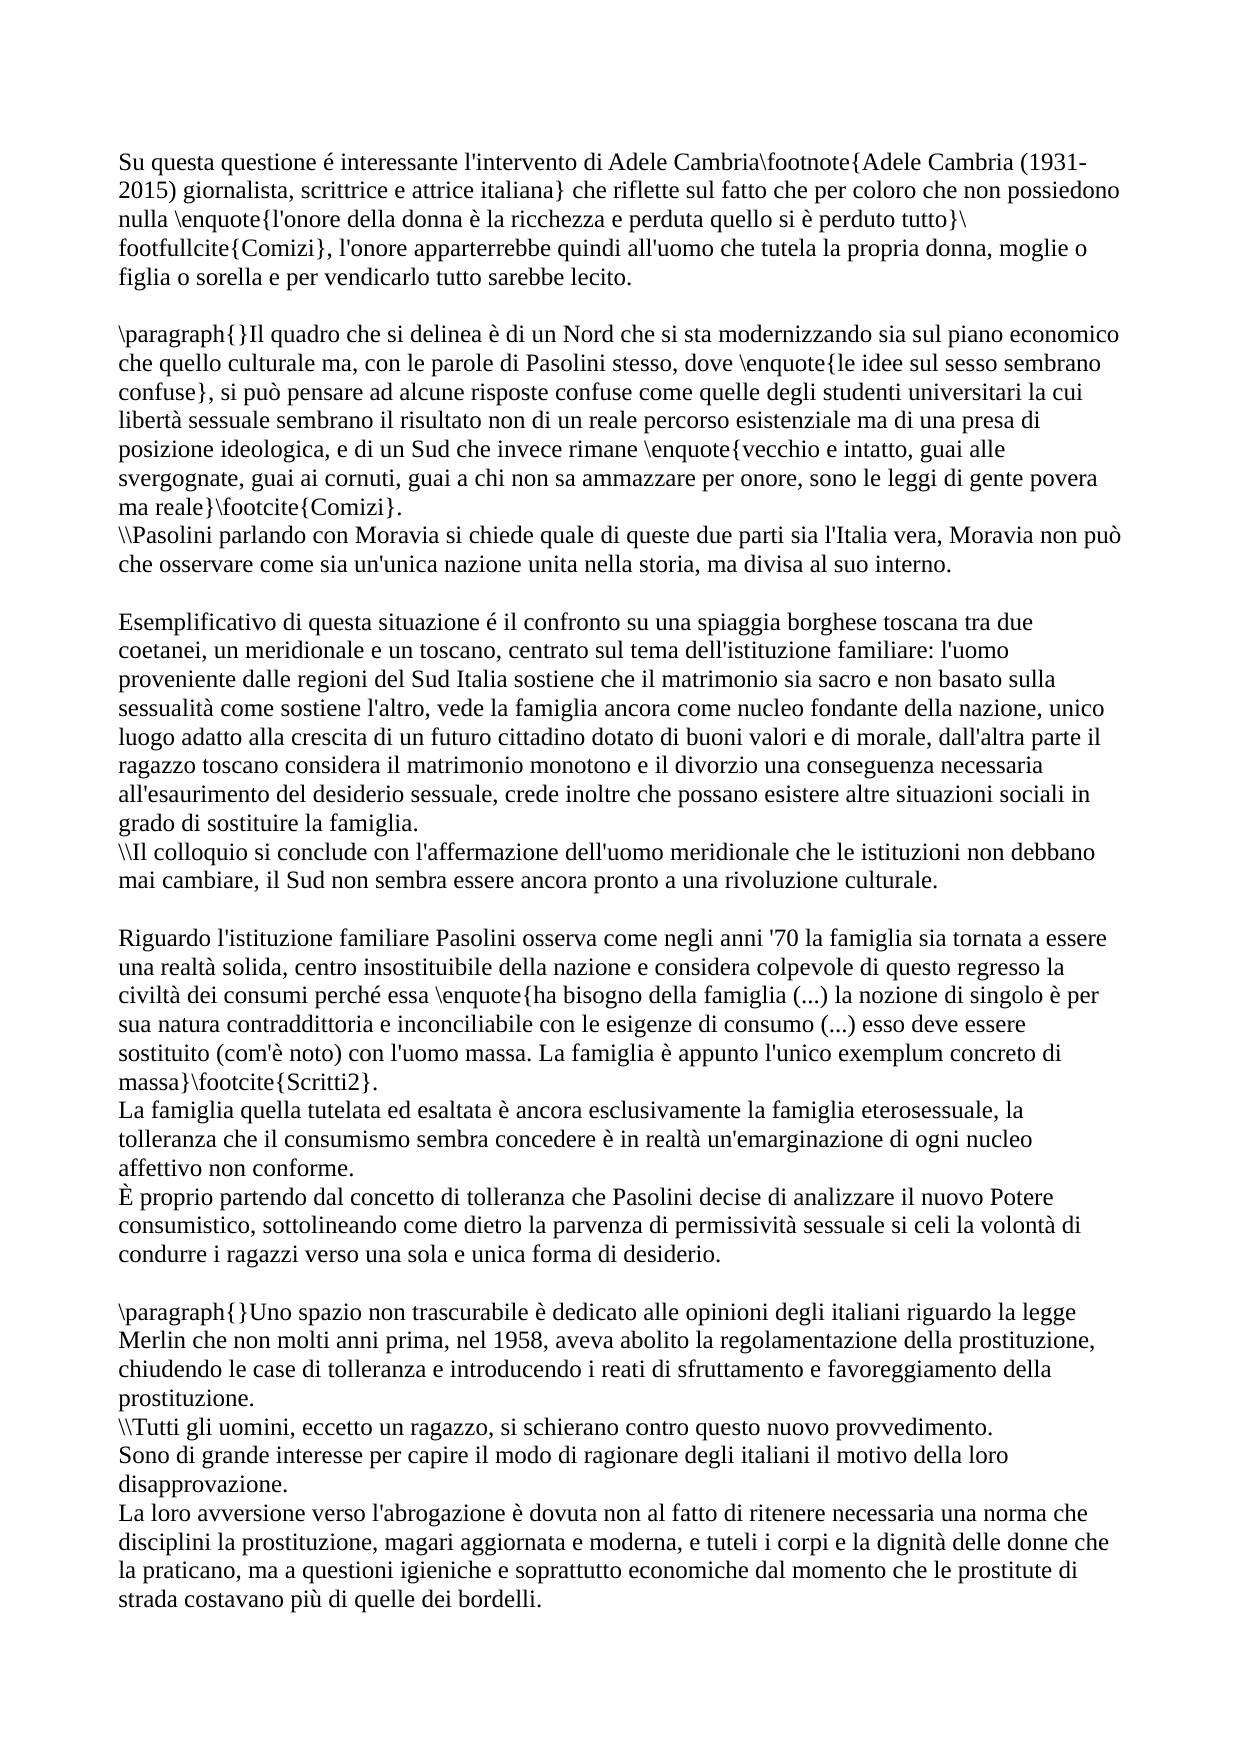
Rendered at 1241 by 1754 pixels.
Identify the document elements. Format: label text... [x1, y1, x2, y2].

text Su questa questione é interessante l'intervento di Adele Cambria\footnote{Adele Cambria (1931-2015) giornalista, scrittrice e attrice italiana} che riflette sul fatto che per coloro che non possiedono nulla \enquote{l'onore della donna è la ricchezza e perduta quello si è perduto tutto}\footfullcite{Comizi}, l'onore apparterrebbe quindi all'uomo che tutela la propria donna, moglie o figlia o sorella e per vendicarlo tutto sarebbe lecito. \paragraph{}Il quadro che si delinea è di un Nord che si sta modernizzando sia sul piano economico che quello culturale ma, con le parole di Pasolini stesso, dove \enquote{le idee sul sesso sembrano confuse}, si può pensare ad alcune risposte confuse come quelle degli studenti universitari la cui libertà sessuale sembrano il risultato non di un reale percorso esistenziale ma di una presa di posizione ideologica, e di un Sud che invece rimane \enquote{vecchio e intatto, guai alle svergognate, guai ai cornuti, guai a chi non sa ammazzare per onore, sono le leggi di gente povera ma reale}\footcite{Comizi}. \\Pasolini parlando con Moravia si chiede quale di queste due parti sia l'Italia vera, Moravia non può che osservare come sia un'unica nazione unita nella storia, ma divisa al suo interno. Esemplificativo di questa situazione é il confronto su una spiaggia borghese toscana tra due coetanei, un meridionale e un toscano, centrato sul tema dell'istituzione familiare: l'uomo proveniente dalle regioni del Sud Italia sostiene che il matrimonio sia sacro e non basato sulla sessualità come sostiene l'altro, vede la famiglia ancora come nucleo fondante della nazione, unico luogo adatto alla crescita di un futuro cittadino dotato di buoni valori e di morale, dall'altra parte il ragazzo toscano considera il matrimonio monotono e il divorzio una conseguenza necessaria all'esaurimento del desiderio sessuale, crede inoltre che possano esistere altre situazioni sociali in grado di sostituire la famiglia. \\Il colloquio si conclude con l'affermazione dell'uomo meridionale che le istituzioni non debbano mai cambiare, il Sud non sembra essere ancora pronto a una rivoluzione culturale. Riguardo l'istituzione familiare Pasolini osserva come negli anni '70 la famiglia sia tornata a essere una realtà solida, centro insostituibile della nazione e considera colpevole di questo regresso la civiltà dei consumi perché essa \enquote{ha bisogno della famiglia (...) la nozione di singolo è per sua natura contraddittoria e inconciliabile con le esigenze di consumo (...) esso deve essere sostituito (com'è noto) con l'uomo massa. La famiglia è appunto l'unico exemplum concreto di massa}\footcite{Scritti2}. La famiglia quella tutelata ed esaltata è ancora esclusivamente la famiglia eterosessuale, la tolleranza che il consumismo sembra concedere è in realtà un'emarginazione di ogni nucleo affettivo non conforme. È proprio partendo dal concetto di tolleranza che Pasolini decise di analizzare il nuovo Potere consumistico, sottolineando come dietro la parvenza di permissività sessuale si celi la volontà di condurre i ragazzi verso una sola e unica forma di desiderio. \paragraph{}Uno spazio non trascurabile è dedicato alle opinioni degli italiani riguardo la legge Merlin che non molti anni prima, nel 1958, aveva abolito la regolamentazione della prostituzione, chiudendo le case di tolleranza e introducendo i reati di sfruttamento e favoreggiamento della prostituzione. \\Tutti gli uomini, eccetto un ragazzo, si schierano contro questo nuovo provvedimento. Sono di grande interesse per capire il modo di ragionare degli italiani il motivo della loro disapprovazione. La loro avversione verso l'abrogazione è dovuta non al fatto di ritenere necessaria una norma che disciplini la prostituzione, magari aggiornata e moderna, e tuteli i corpi e la dignità delle donne che la praticano, ma a questioni igieniche e soprattutto economiche dal momento che le prostitute di strada costavano più di quelle dei bordelli. [118, 118, 1122, 1613]
